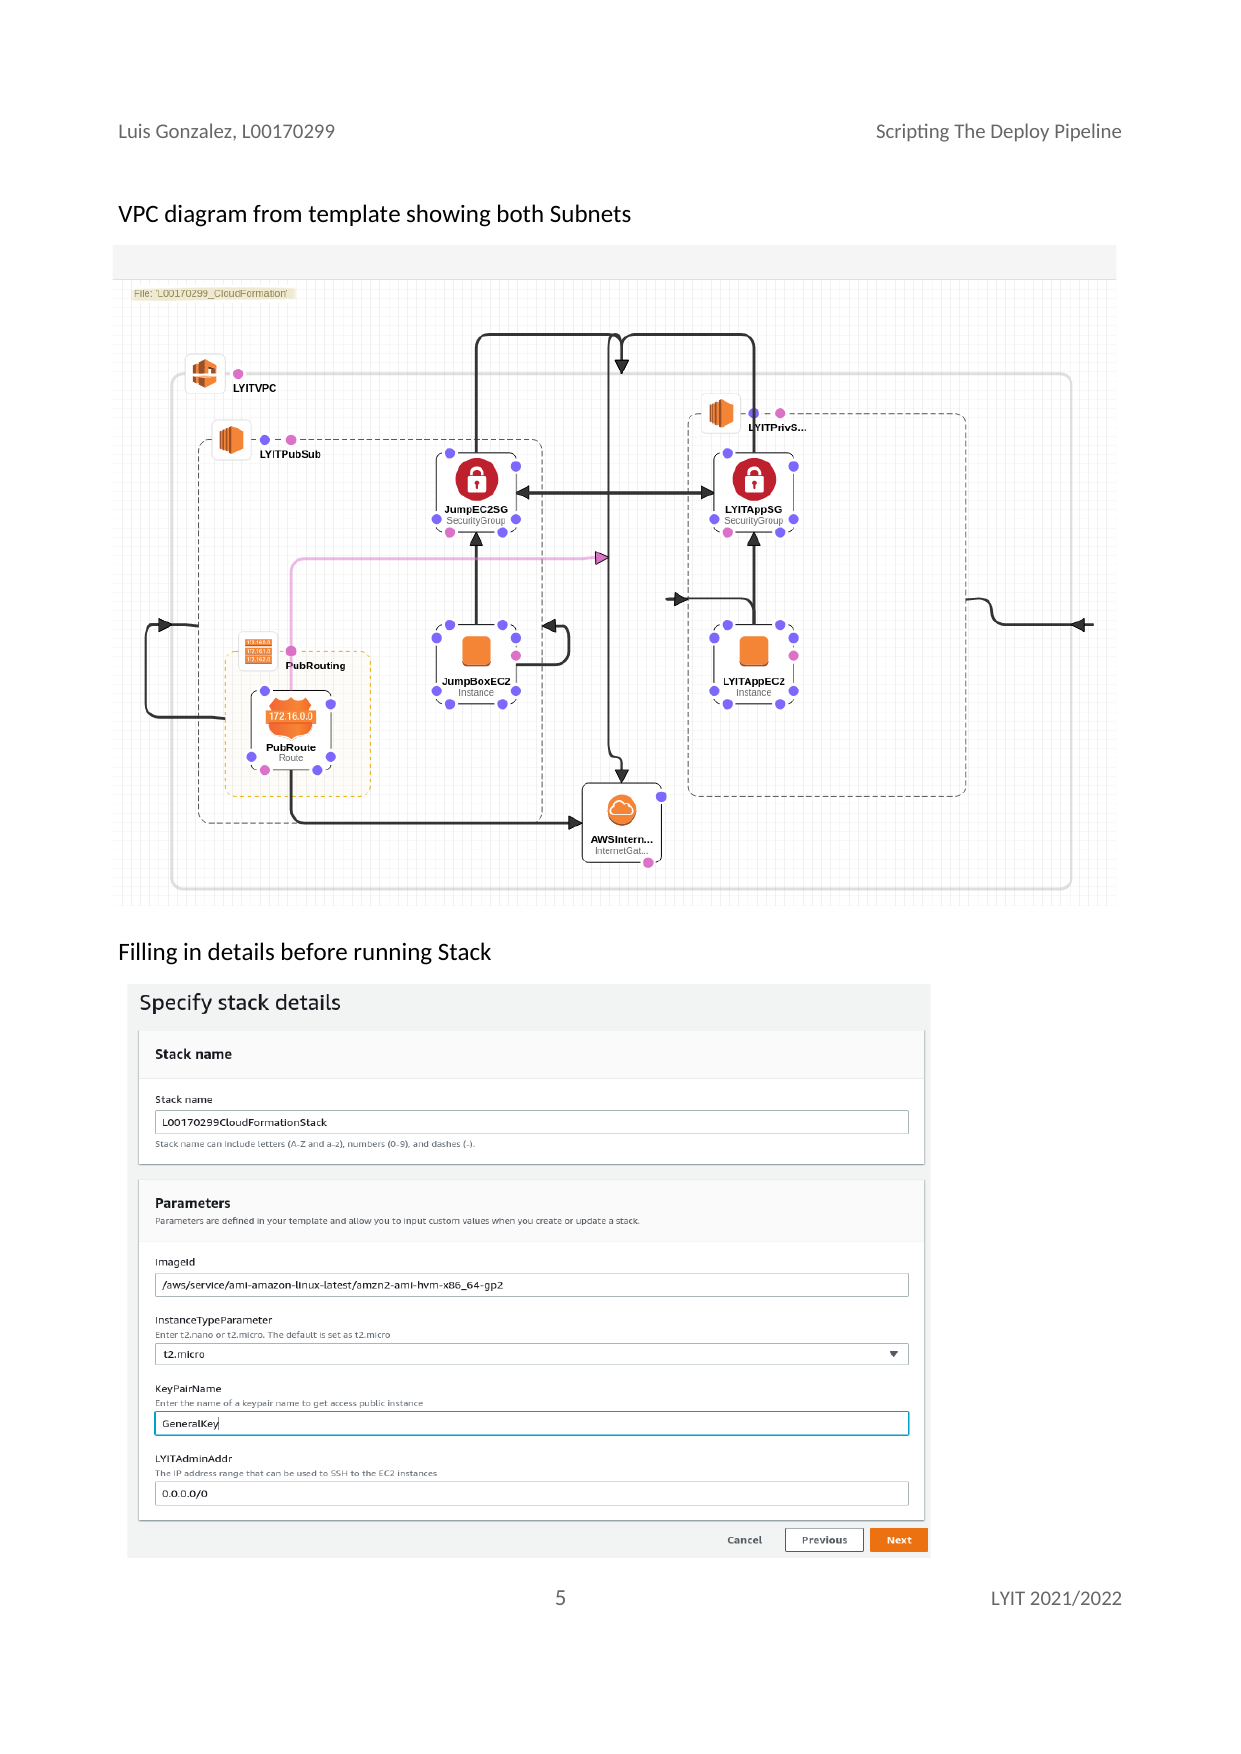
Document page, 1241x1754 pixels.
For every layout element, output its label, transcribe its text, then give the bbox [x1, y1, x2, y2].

text VPC diagram from template showing both Subnets [118, 198, 1122, 229]
picture [127, 984, 931, 1558]
text Filling in details before running Stack [118, 937, 1122, 967]
picture [112, 245, 1117, 906]
